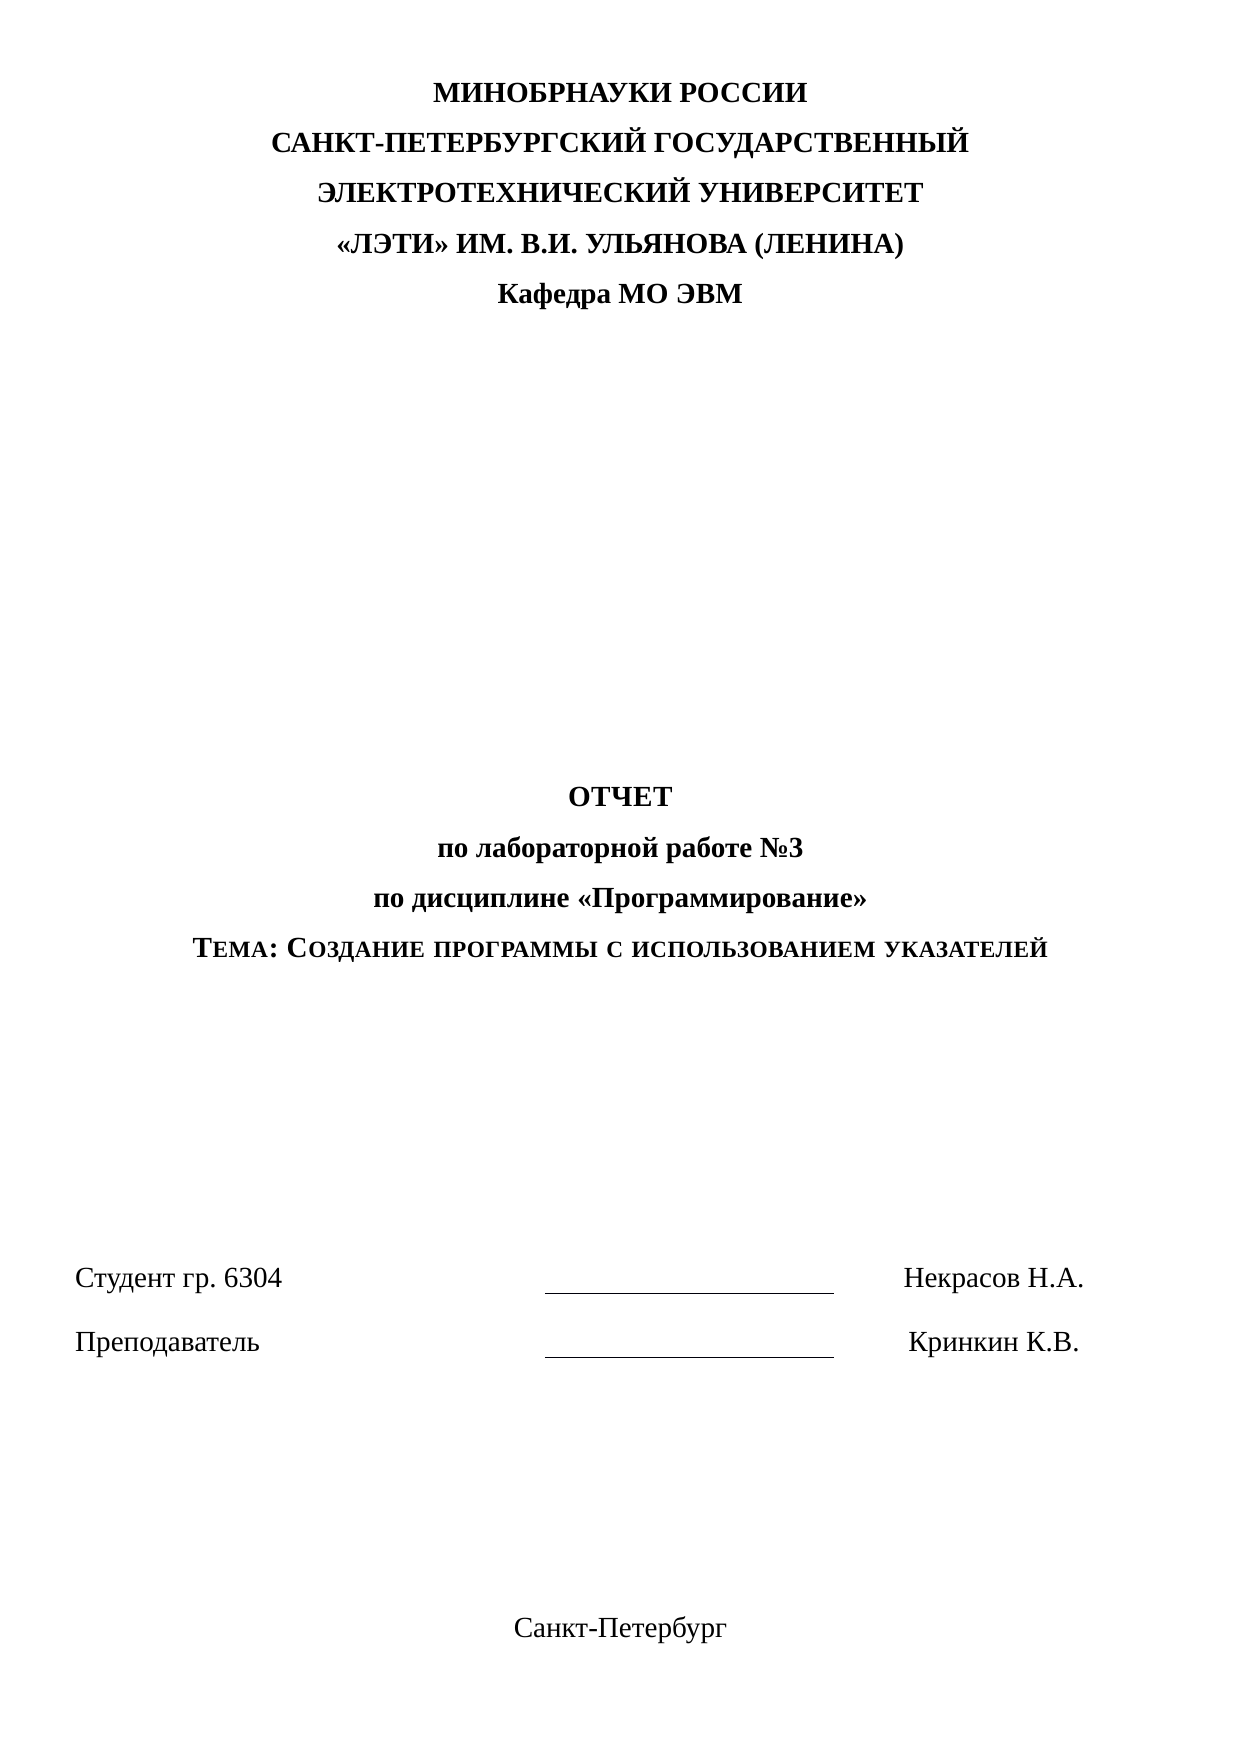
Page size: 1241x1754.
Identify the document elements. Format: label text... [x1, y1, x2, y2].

text Тема: Создание программы с использованием указателей [75, 930, 1165, 964]
text Санкт-Петербургский государственный [75, 125, 1165, 159]
text Санкт-Петербург [75, 1610, 1165, 1643]
text «ЛЭТИ» им. В.И. Ульянова (Ленина) [75, 226, 1165, 259]
table_cell [545, 1294, 833, 1357]
text Кафедра МО ЭВМ [75, 276, 1165, 310]
table_header [545, 1229, 833, 1293]
text по дисциплине «Программирование» [75, 880, 1165, 913]
table_header Студент гр. 6304 [64, 1229, 545, 1293]
text по лабораторной работе №3 [75, 830, 1165, 863]
text отчет [75, 779, 1165, 813]
table_header Некрасов Н.А. [834, 1229, 1154, 1293]
table_cell Кринкин К.В. [834, 1293, 1154, 1357]
text МИНОБРНАУКИ РОССИИ [75, 75, 1165, 108]
text электротехнический университет [75, 176, 1165, 209]
table_cell Преподаватель [64, 1293, 545, 1357]
